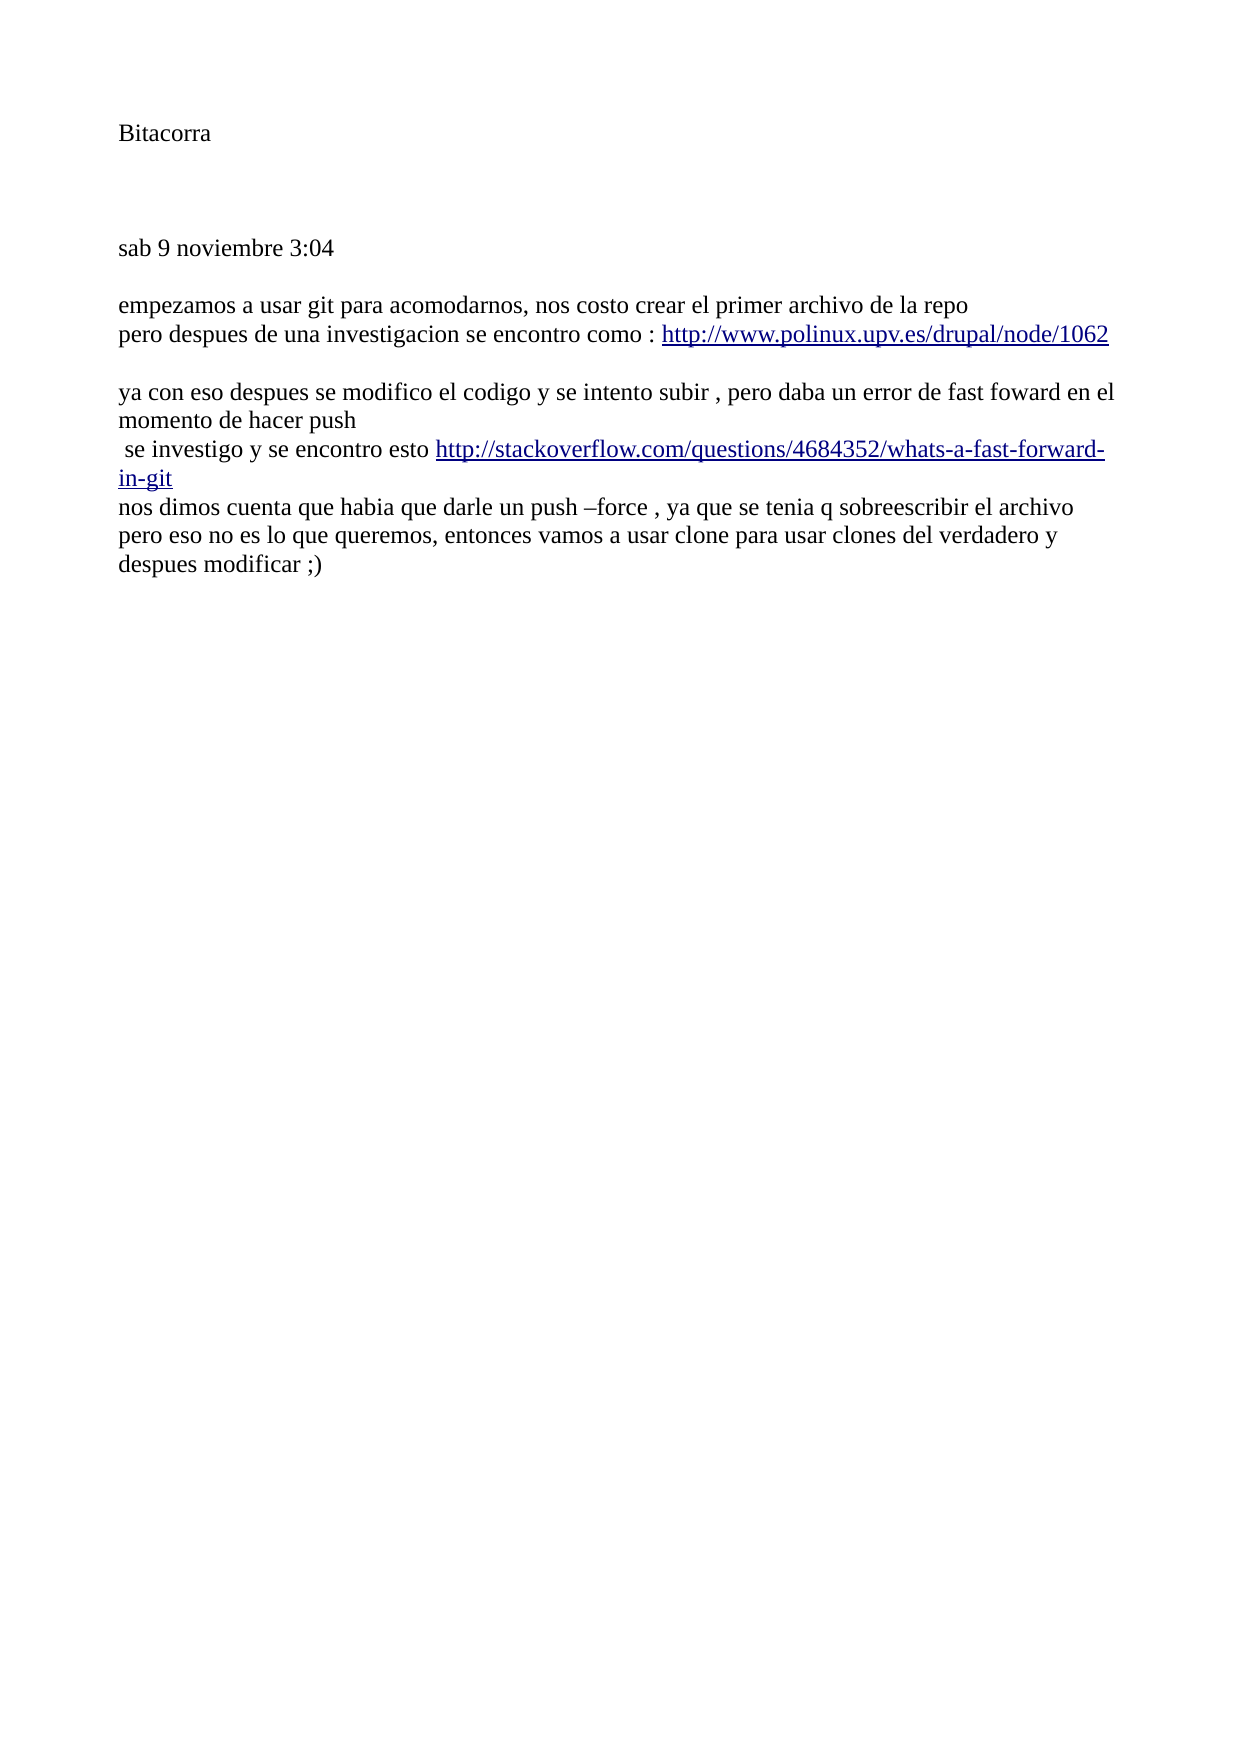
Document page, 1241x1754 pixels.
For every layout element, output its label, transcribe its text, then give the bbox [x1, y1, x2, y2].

text nos dimos cuenta que habia que darle un push –force , ya que se tenia q sobreescribir el archivo [118, 492, 1122, 521]
text pero eso no es lo que queremos, entonces vamos a usar clone para usar clones del verdadero y despues modificar ;) [118, 521, 1122, 578]
text Bitacorra [118, 118, 1122, 147]
text empezamos a usar git para acomodarnos, nos costo crear el primer archivo de la repo [118, 291, 1122, 319]
text pero despues de una investigacion se encontro como : http://www.polinux.upv.es/drupal/node/1062 [118, 319, 1122, 348]
text sab 9 noviembre 3:04 [118, 233, 1122, 262]
text se investigo y se encontro esto http://stackoverflow.com/questions/4684352/whats-a-fast-forward-in-git [118, 434, 1122, 492]
text ya con eso despues se modifico el codigo y se intento subir , pero daba un error de fast foward en el momento de hacer push [118, 377, 1122, 434]
